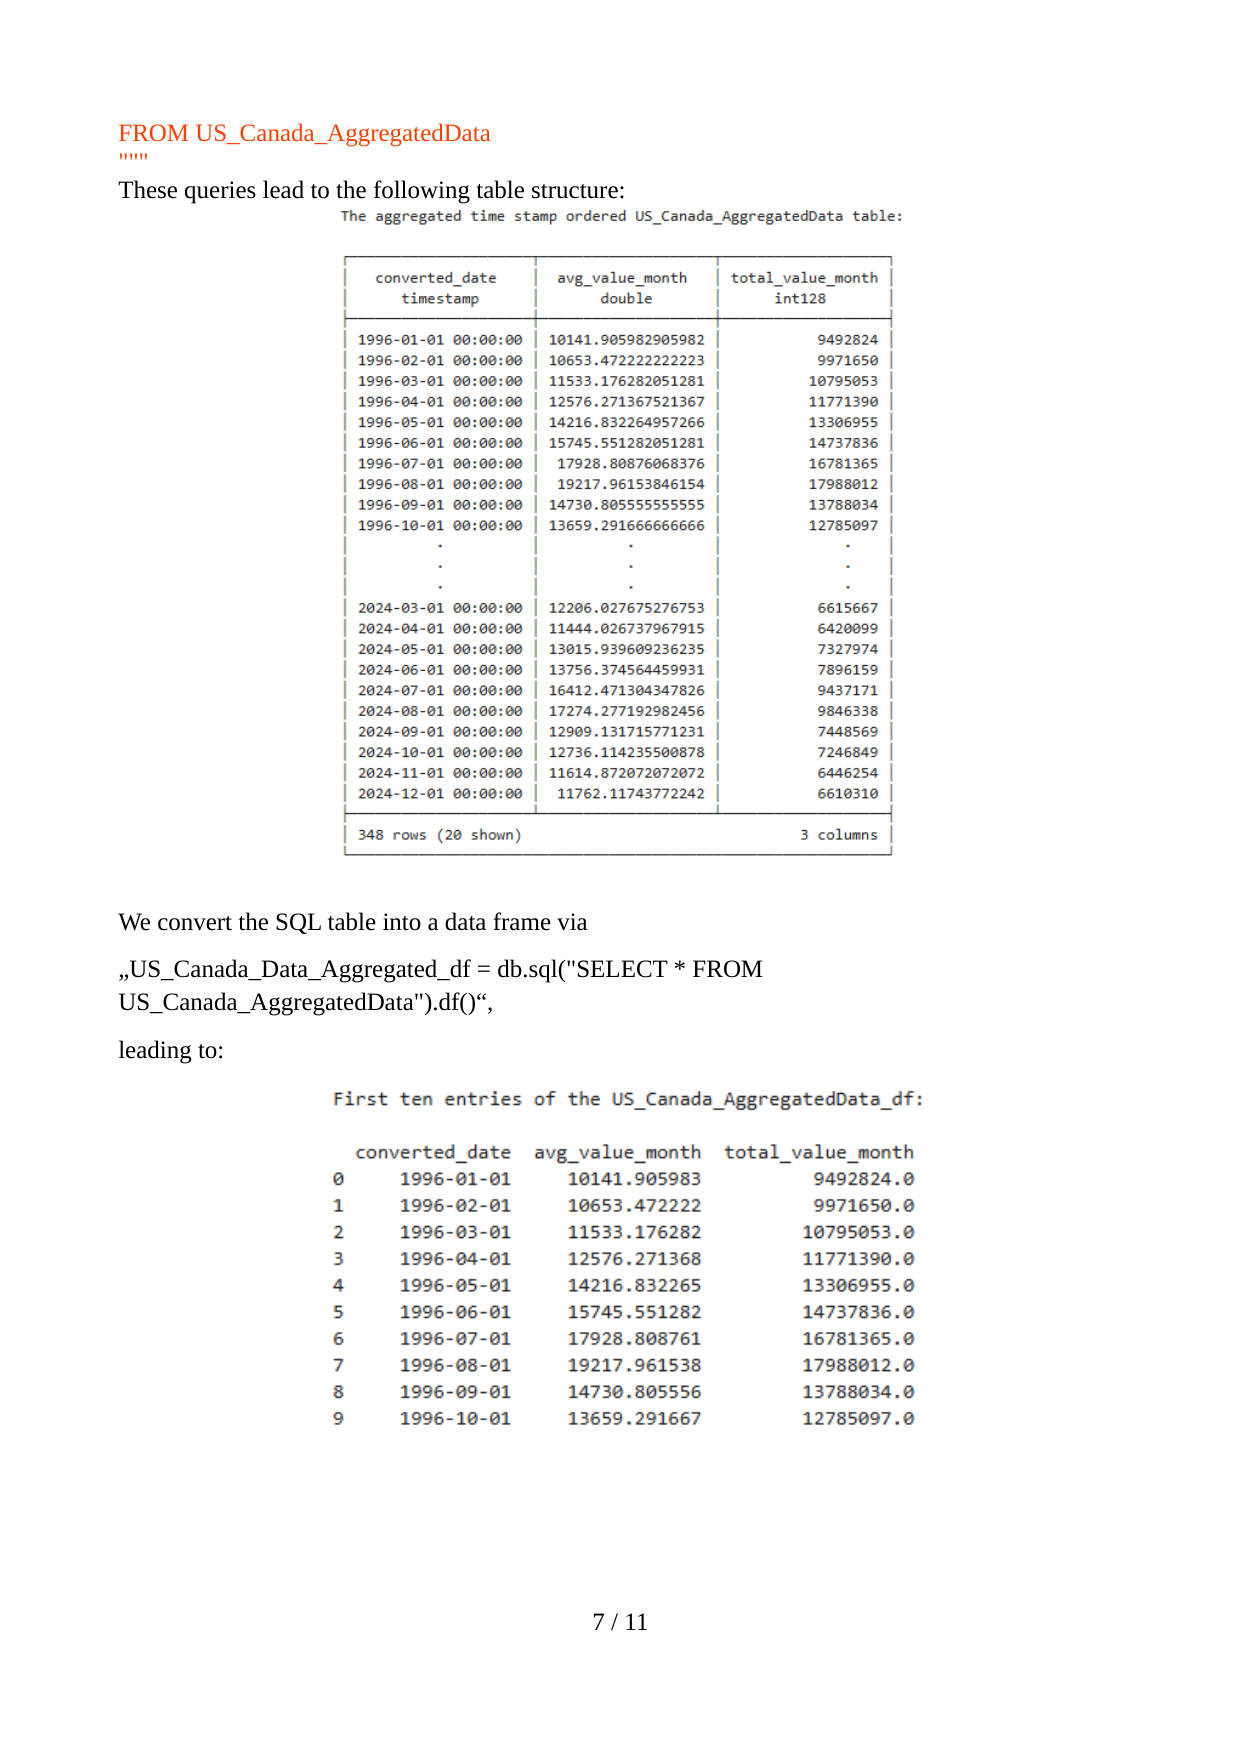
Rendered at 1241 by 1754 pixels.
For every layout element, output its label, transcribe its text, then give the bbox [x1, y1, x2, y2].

text FROM US_Canada_AggregatedData """ [118, 118, 1122, 176]
text These queries lead to the following table structure: [118, 176, 1122, 204]
text leading to: [118, 1035, 1122, 1064]
text „US_Canada_Data_Aggregated_df = db.sql("SELECT * FROM US_Canada_AggregatedData").df()“, [118, 954, 1122, 1016]
picture [306, 1082, 935, 1450]
text We convert the SQL table into a data frame via [118, 907, 1122, 936]
picture [333, 204, 907, 864]
